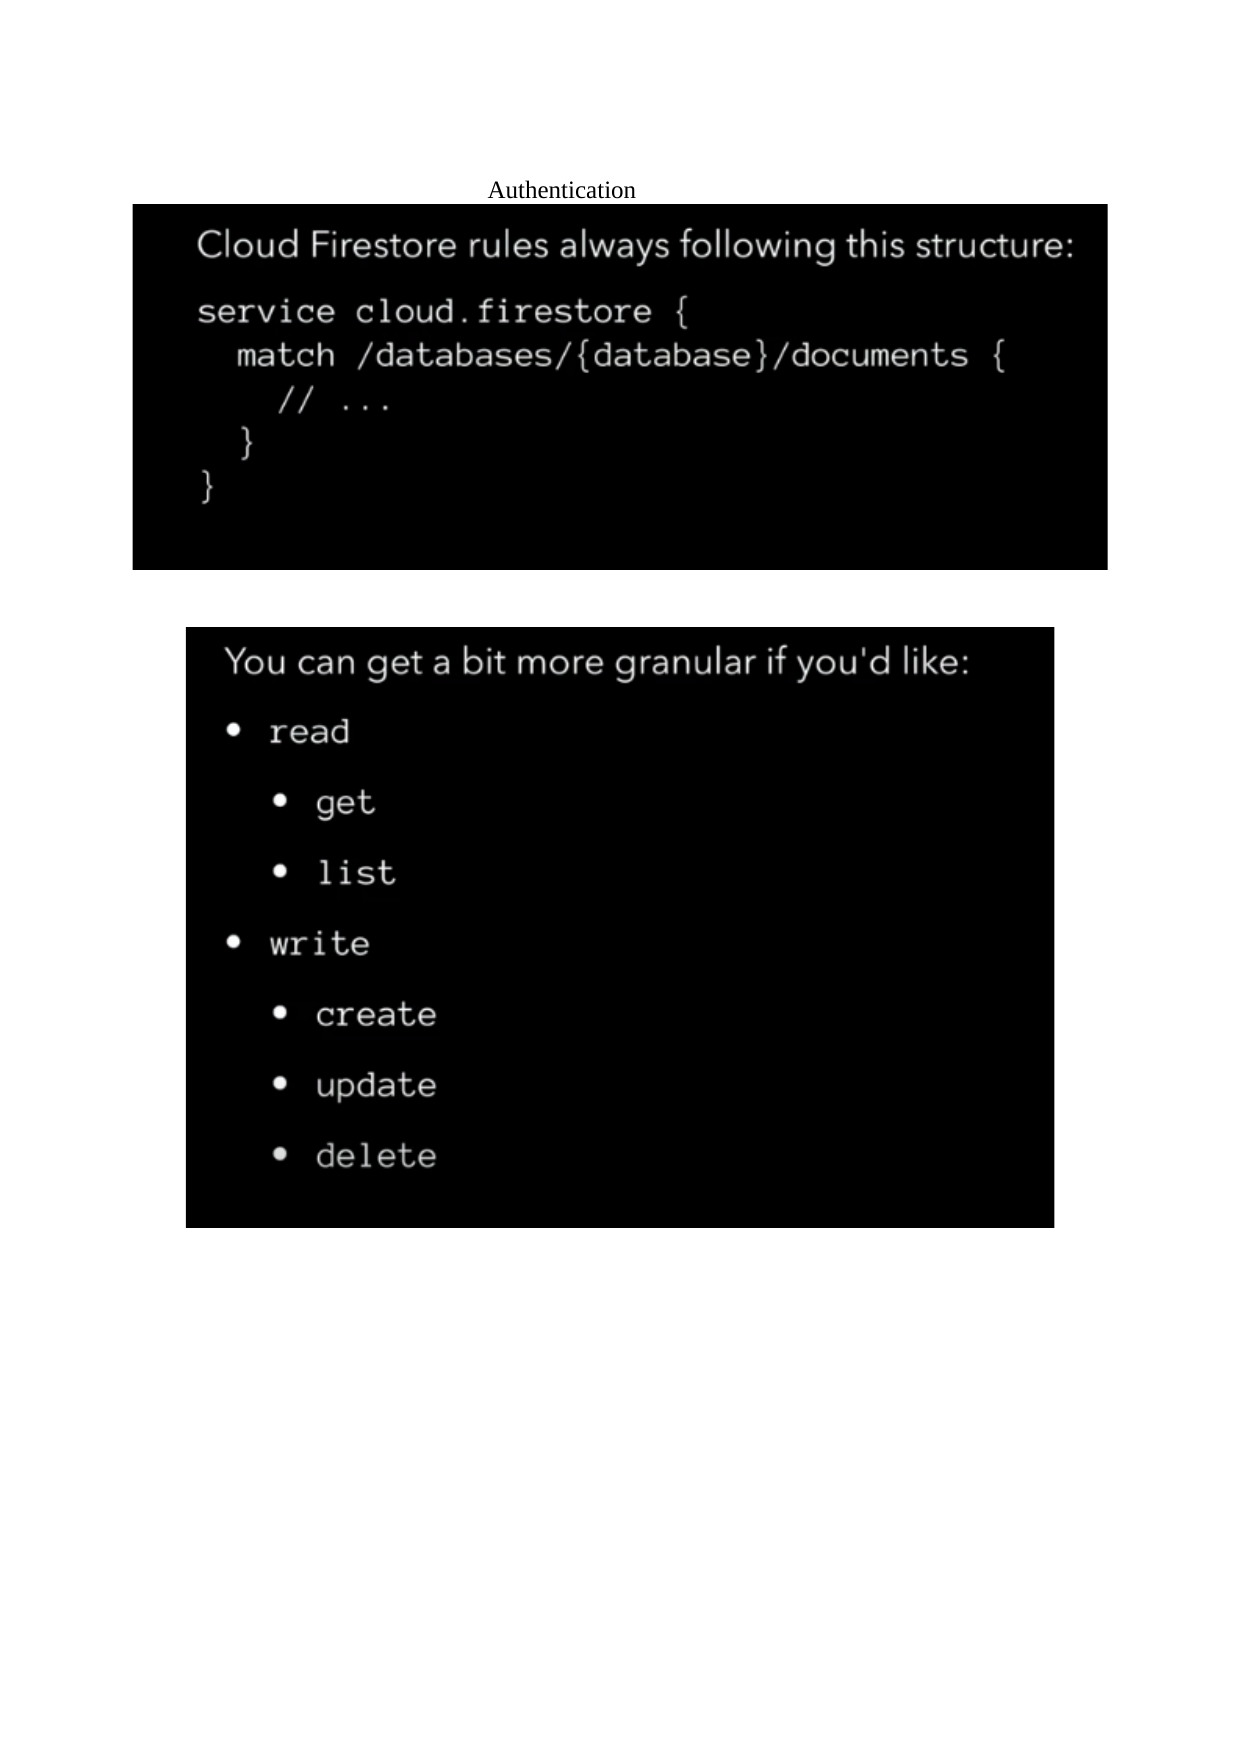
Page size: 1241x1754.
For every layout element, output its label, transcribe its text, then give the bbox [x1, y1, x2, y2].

text Authentication [118, 176, 1122, 204]
picture [132, 204, 1108, 570]
picture [185, 627, 1055, 1228]
